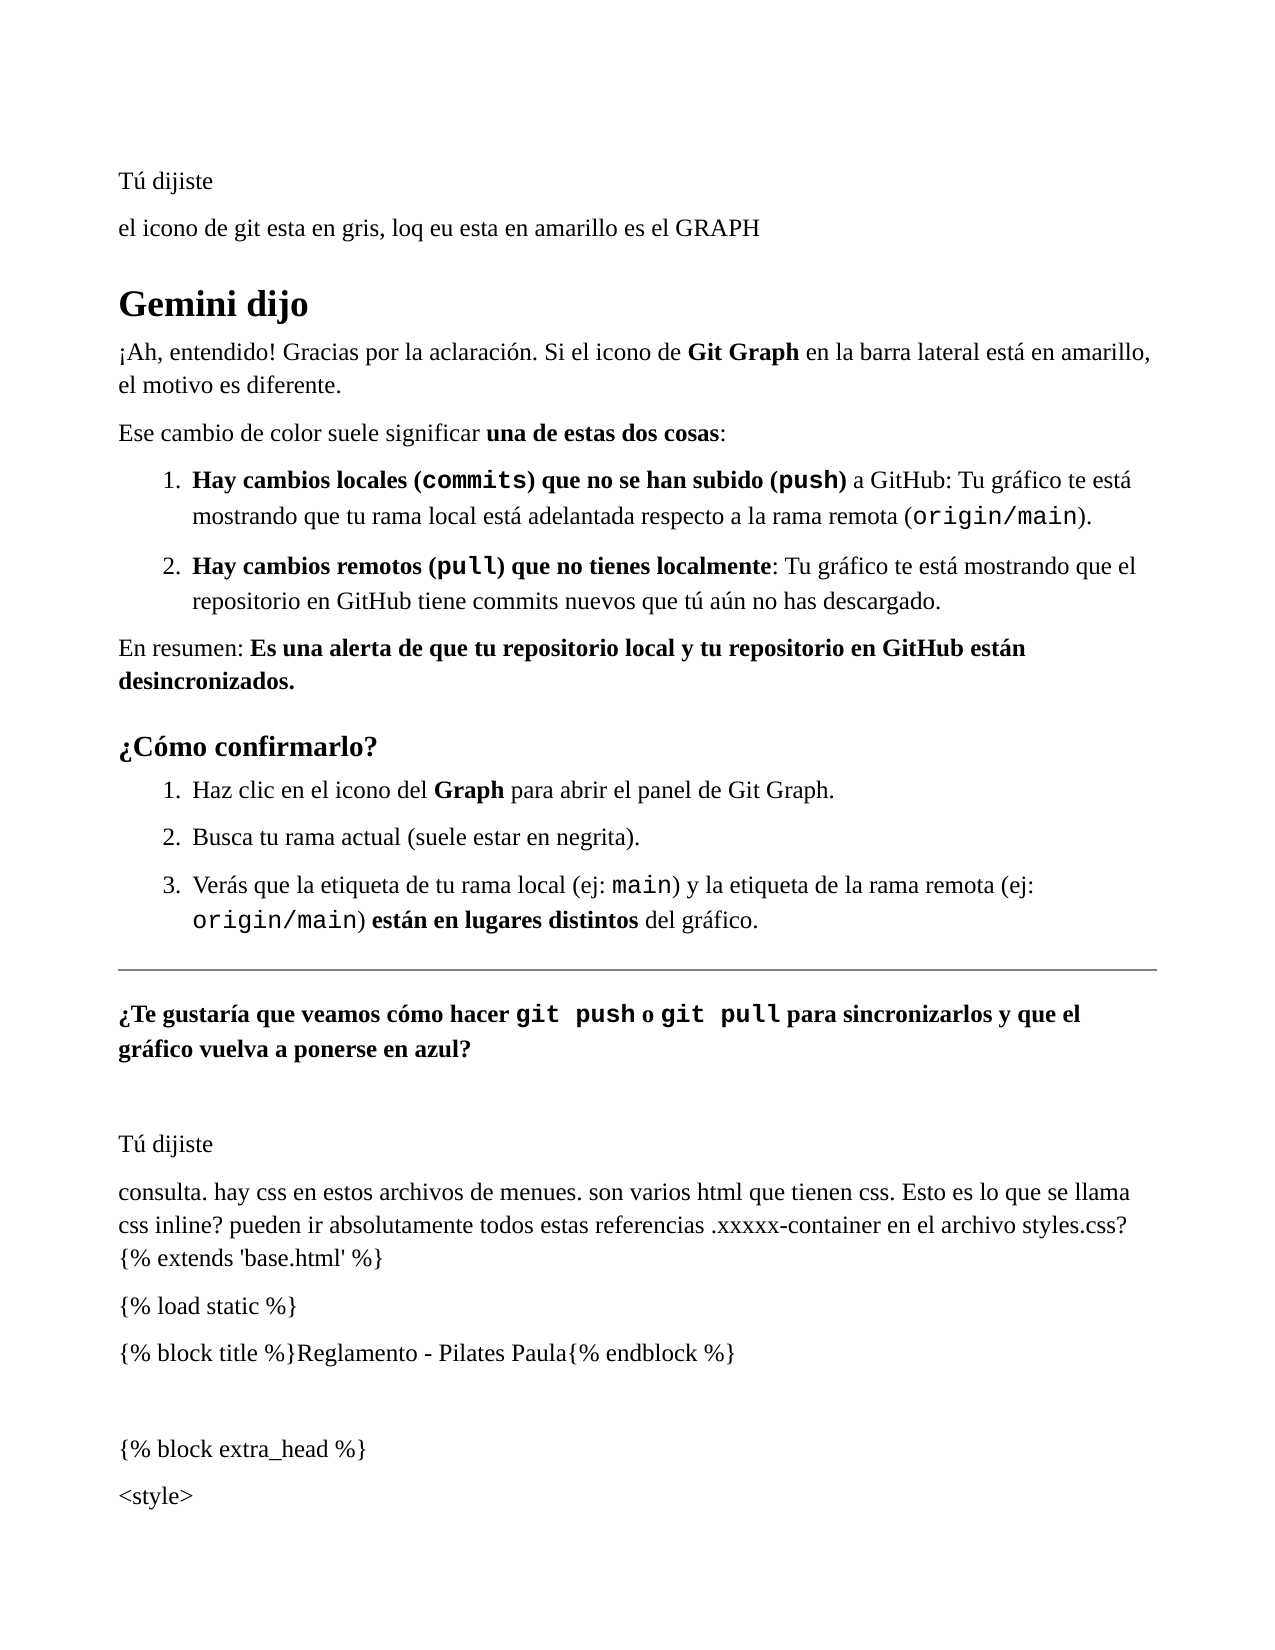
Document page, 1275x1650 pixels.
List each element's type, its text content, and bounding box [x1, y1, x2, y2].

text {% block extra_head %} [118, 1434, 1157, 1462]
subtitle Gemini dijo [118, 282, 1157, 325]
text consulta. hay css en estos archivos de menues. son varios html que tienen css. Esto es lo que se llama css inline? pueden ir absolutamente todos estas referencias .xxxxx-container en el archivo styles.css? {% extends 'base.html' %} [118, 1177, 1157, 1272]
text Tú dijiste [118, 166, 1157, 194]
text ¿Te gustaría que veamos cómo hacer git push o git pull para sincronizarlos y que el gráfico vuelva a ponerse en azul? [118, 999, 1157, 1063]
text ¡Ah, entendido! Gracias por la aclaración. Si el icono de Git Graph en la barra lateral está en amarillo, el motivo es diferente. [118, 337, 1157, 399]
list Haz clic en el icono del Graph para abrir el panel de Git Graph. [162, 775, 1157, 803]
text {% block title %}Reglamento - Pilates Paula{% endblock %} [118, 1338, 1157, 1367]
list Hay cambios remotos (pull) que no tienes localmente: Tu gráfico te está mostrando que el repositorio en GitHub tiene commits nuevos que tú aún no has descargado. [162, 551, 1157, 614]
text Tú dijiste [118, 1129, 1157, 1158]
list Verás que la etiqueta de tu rama local (ej: main) y la etiqueta de la rama remota (ej: origin/main) están en lugares distintos del gráfico. [162, 870, 1157, 936]
list Busca tu rama actual (suele estar en negrita). [162, 822, 1157, 851]
text En resumen: Es una alerta de que tu repositorio local y tu repositorio en GitHub están desincronizados. [118, 633, 1157, 695]
text <style> [118, 1481, 1157, 1510]
subtitle ¿Cómo confirmarlo? [118, 729, 1157, 762]
text Ese cambio de color suele significar una de estas dos cosas: [118, 418, 1157, 447]
list Hay cambios locales (commits) que no se han subido (push) a GitHub: Tu gráfico te está mostrando que tu rama local está adelantada respecto a la rama remota (origin/main). [162, 466, 1157, 532]
text el icono de git esta en gris, loq eu esta en amarillo es el GRAPH [118, 213, 1157, 242]
text {% load static %} [118, 1291, 1157, 1319]
